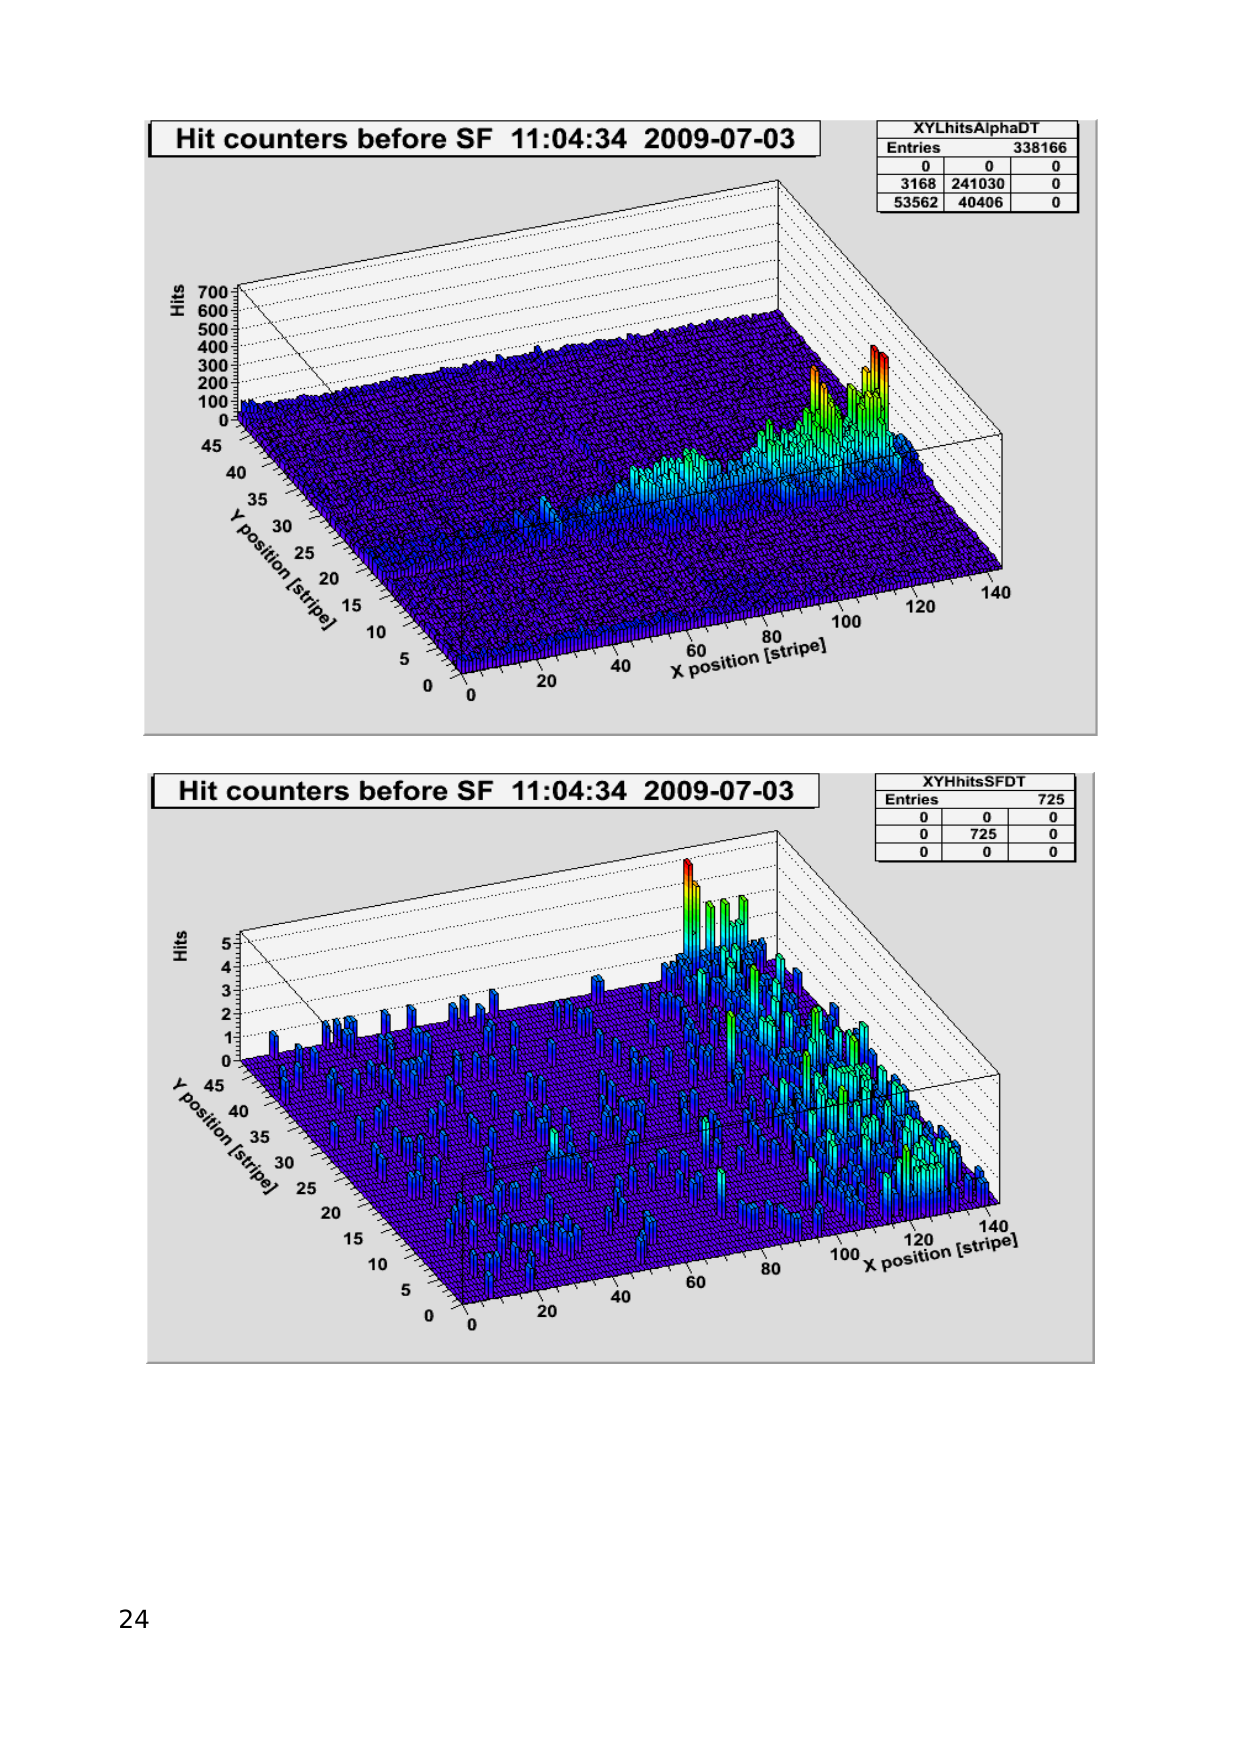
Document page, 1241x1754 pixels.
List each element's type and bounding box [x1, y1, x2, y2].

picture [142, 118, 1098, 736]
picture [145, 771, 1095, 1364]
